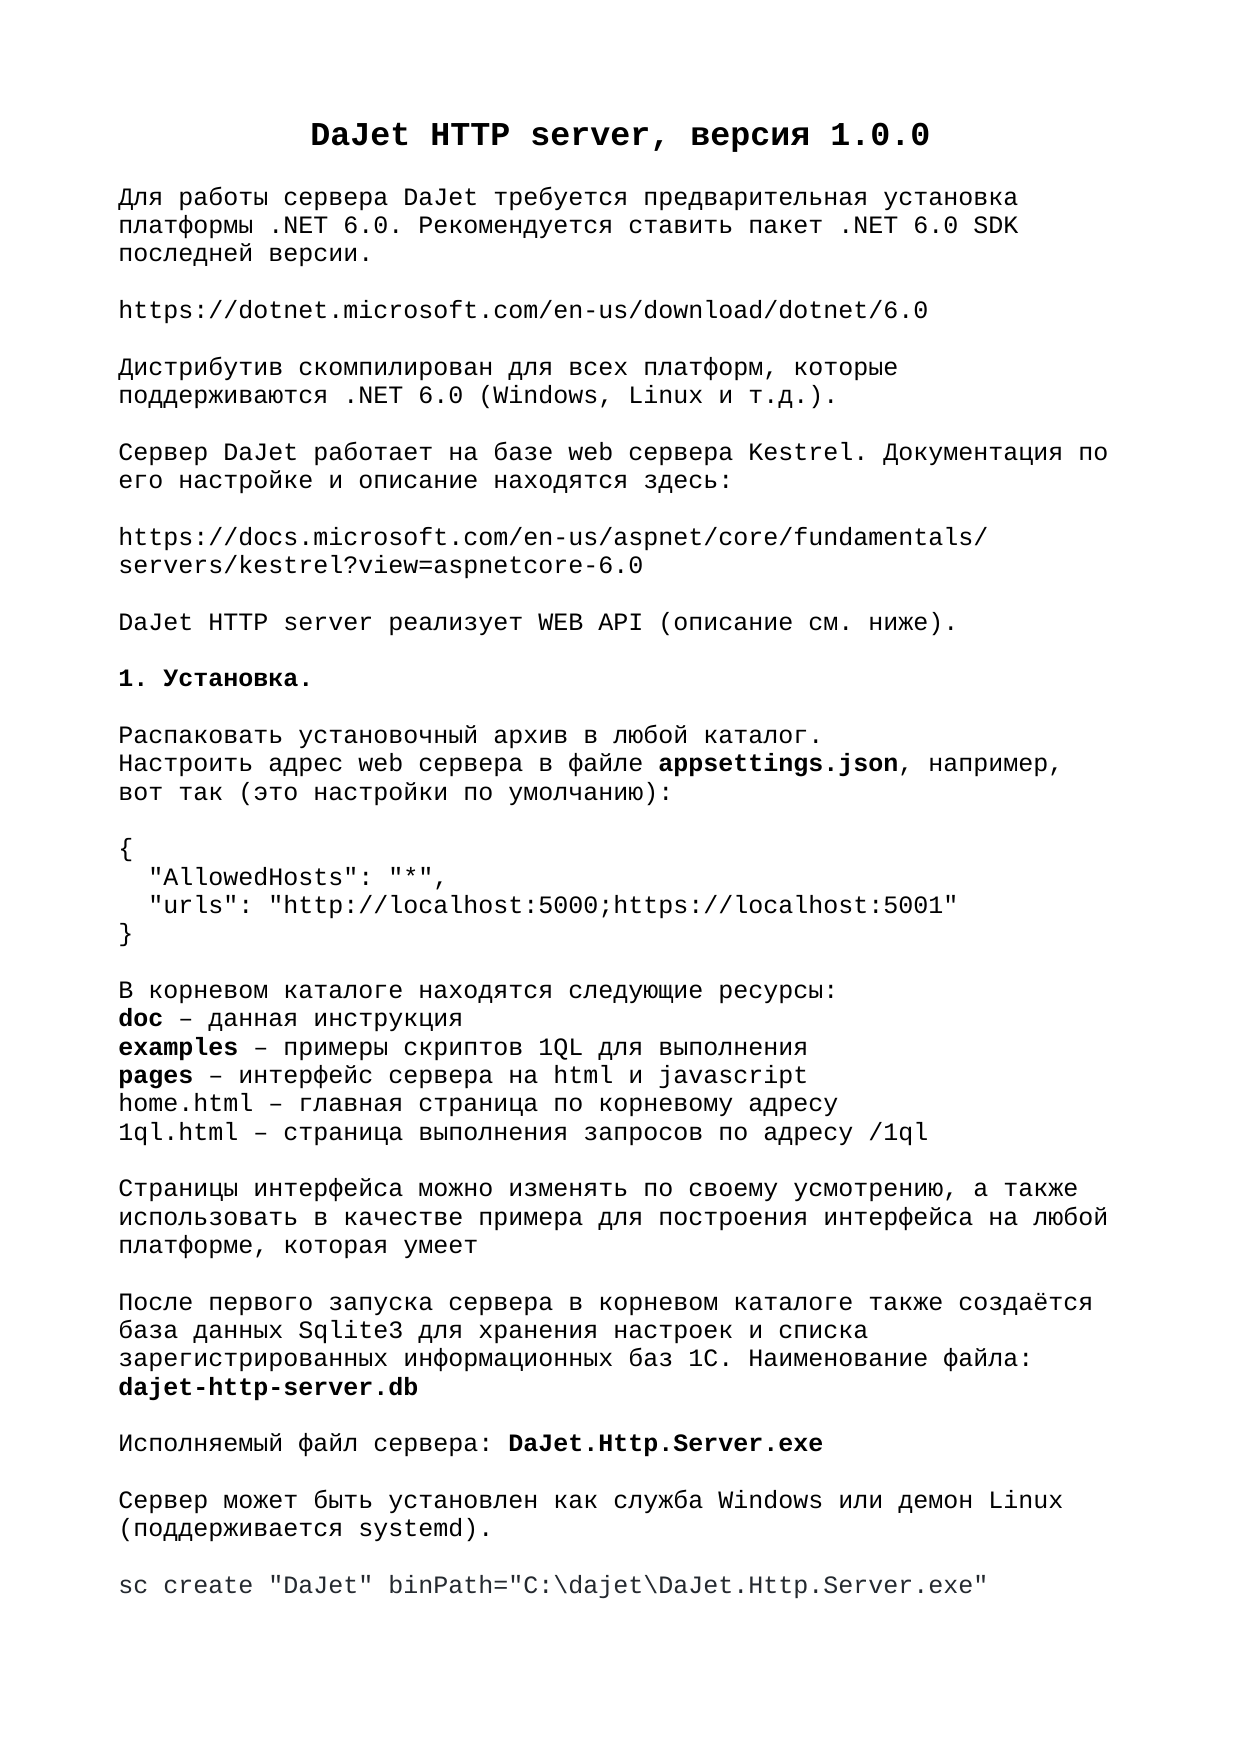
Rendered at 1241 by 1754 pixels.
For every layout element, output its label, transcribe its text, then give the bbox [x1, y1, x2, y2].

text pages – интерфейс сервера на html и javascript [118, 1063, 1122, 1091]
text home.html – главная страница по корневому адресу [118, 1091, 1122, 1119]
text examples – примеры скриптов 1QL для выполнения [118, 1034, 1122, 1063]
text DaJet HTTP server, версия 1.0.0 [118, 118, 1122, 156]
text https://dotnet.microsoft.com/en-us/download/dotnet/6.0 [118, 298, 1122, 326]
text sc create "DaJet" binPath="C:\dajet\DaJet.Http.Server.exe" [118, 1573, 1122, 1601]
text { [118, 836, 1122, 864]
text Исполняемый файл сервера: DaJet.Http.Server.exe [118, 1431, 1122, 1459]
text Сервер может быть установлен как служба Windows или демон Linux (поддерживается systemd). [118, 1488, 1122, 1544]
text https://docs.microsoft.com/en-us/aspnet/core/fundamentals/servers/kestrel?view=aspnetcore-6.0 [118, 524, 1122, 581]
text DaJet HTTP server реализует WEB API (описание см. ниже). [118, 609, 1122, 638]
text "urls": "http://localhost:5000;https://localhost:5001" [118, 893, 1122, 921]
text 1ql.html – страница выполнения запросов по адресу /1ql [118, 1119, 1122, 1148]
text Сервер DaJet работает на базе web сервера Kestrel. Документация по его настройке и описание находятся здесь: [118, 439, 1122, 496]
text Страницы интерфейса можно изменять по своему усмотрению, а также использовать в качестве примера для построения интерфейса на любой платформе, которая умеет [118, 1176, 1122, 1261]
text В корневом каталоге находятся следующие ресурсы: [118, 978, 1122, 1006]
text "AllowedHosts": "*", [118, 864, 1122, 893]
text Распаковать установочный архив в любой каталог. [118, 723, 1122, 751]
text doc – данная инструкция [118, 1006, 1122, 1034]
text } [118, 921, 1122, 949]
text Настроить адрес web сервера в файле appsettings.json, например, вот так (это настройки по умолчанию): [118, 751, 1122, 808]
text Для работы сервера DaJet требуется предварительная установка платформы .NET 6.0. Рекомендуется ставить пакет .NET 6.0 SDK последней версии. [118, 184, 1122, 269]
text 1. Установка. [118, 666, 1122, 694]
text После первого запуска сервера в корневом каталоге также создаётся база данных Sqlite3 для хранения настроек и списка зарегистрированных информационных баз 1С. Наименование файла: dajet-http-server.db [118, 1289, 1122, 1403]
text Дистрибутив скомпилирован для всех платформ, которые поддерживаются .NET 6.0 (Windows, Linux и т.д.). [118, 354, 1122, 411]
